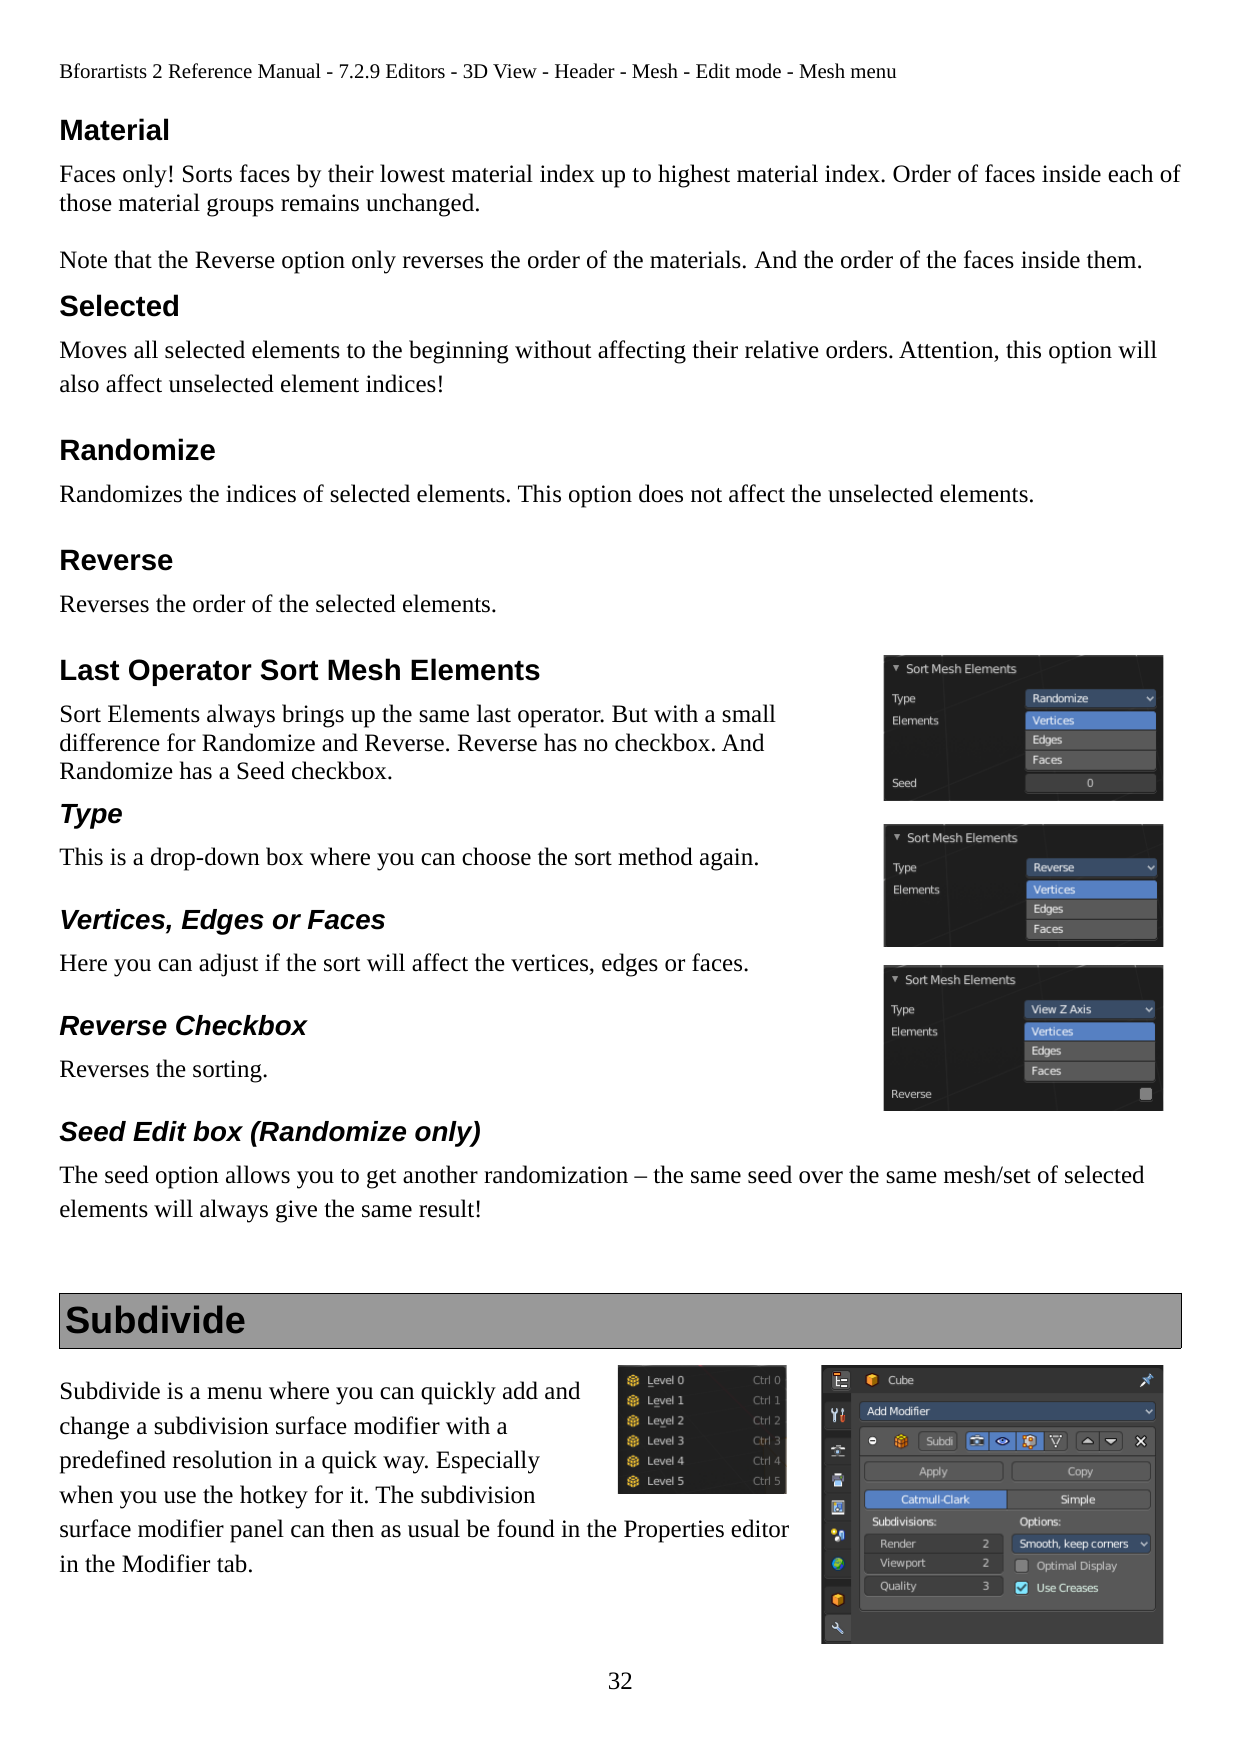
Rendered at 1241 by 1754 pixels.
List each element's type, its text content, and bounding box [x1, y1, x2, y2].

text Reverses the order of the selected elements. [59, 589, 1181, 618]
text Reverses the sorting. [59, 1054, 883, 1083]
table_header Subdivide [60, 1294, 1181, 1348]
picture [883, 965, 1164, 1111]
subtitle Type [59, 798, 1181, 829]
list Faces only! Sorts faces by their lowest material index up to highest material index. Order of faces inside each of those material groups remains unchanged. [59, 159, 1181, 216]
text Subdivide is a menu where you can quickly add and change a subdivision surface modifier with a predefined resolution in a quick way. Especially when you use the hotkey for it. The subdivision surface modifier panel can then as usual be found in the Properties editor in the Modifier tab. [59, 1376, 821, 1578]
text Here you can adjust if the sort will affect the vertices, edges or faces. [59, 948, 1181, 977]
text [1164, 1054, 1181, 1083]
text The seed option allows you to get another randomization – the same seed over the same mesh/set of selected elements will always give the same result! [59, 1160, 1181, 1223]
subtitle Vertices, Edges or Faces [59, 903, 883, 935]
picture [883, 655, 1164, 801]
text Randomizes the indices of selected elements. This option does not affect the unselected elements. [59, 479, 1181, 508]
subtitle Randomize [59, 433, 1181, 467]
text This is a drop-down box where you can choose the sort method again. [59, 842, 883, 871]
subtitle Seed Edit box (Randomize only) [59, 1115, 1181, 1147]
subtitle Reverse [59, 543, 1181, 576]
picture [821, 1365, 1164, 1644]
subtitle [1164, 903, 1181, 935]
picture [883, 824, 1164, 947]
subtitle Reverse Checkbox [59, 1009, 883, 1041]
subtitle Last Operator Sort Mesh Elements [59, 653, 1181, 686]
list Note that the Reverse option only reverses the order of the materials. And the order of the faces inside them. [59, 245, 1181, 274]
subtitle Sort Elements always brings up the same last operator. But with a small difference for Randomize and Reverse. Reverse has no checkbox. And Randomize has a Seed checkbox. [59, 699, 883, 785]
picture [617, 1365, 787, 1494]
subtitle Material [59, 113, 1181, 146]
text Moves all selected elements to the beginning without affecting their relative orders. Attention, this option will also affect unselected element indices! [59, 335, 1181, 398]
subtitle Selected [59, 288, 1181, 322]
subtitle [1164, 1009, 1181, 1041]
